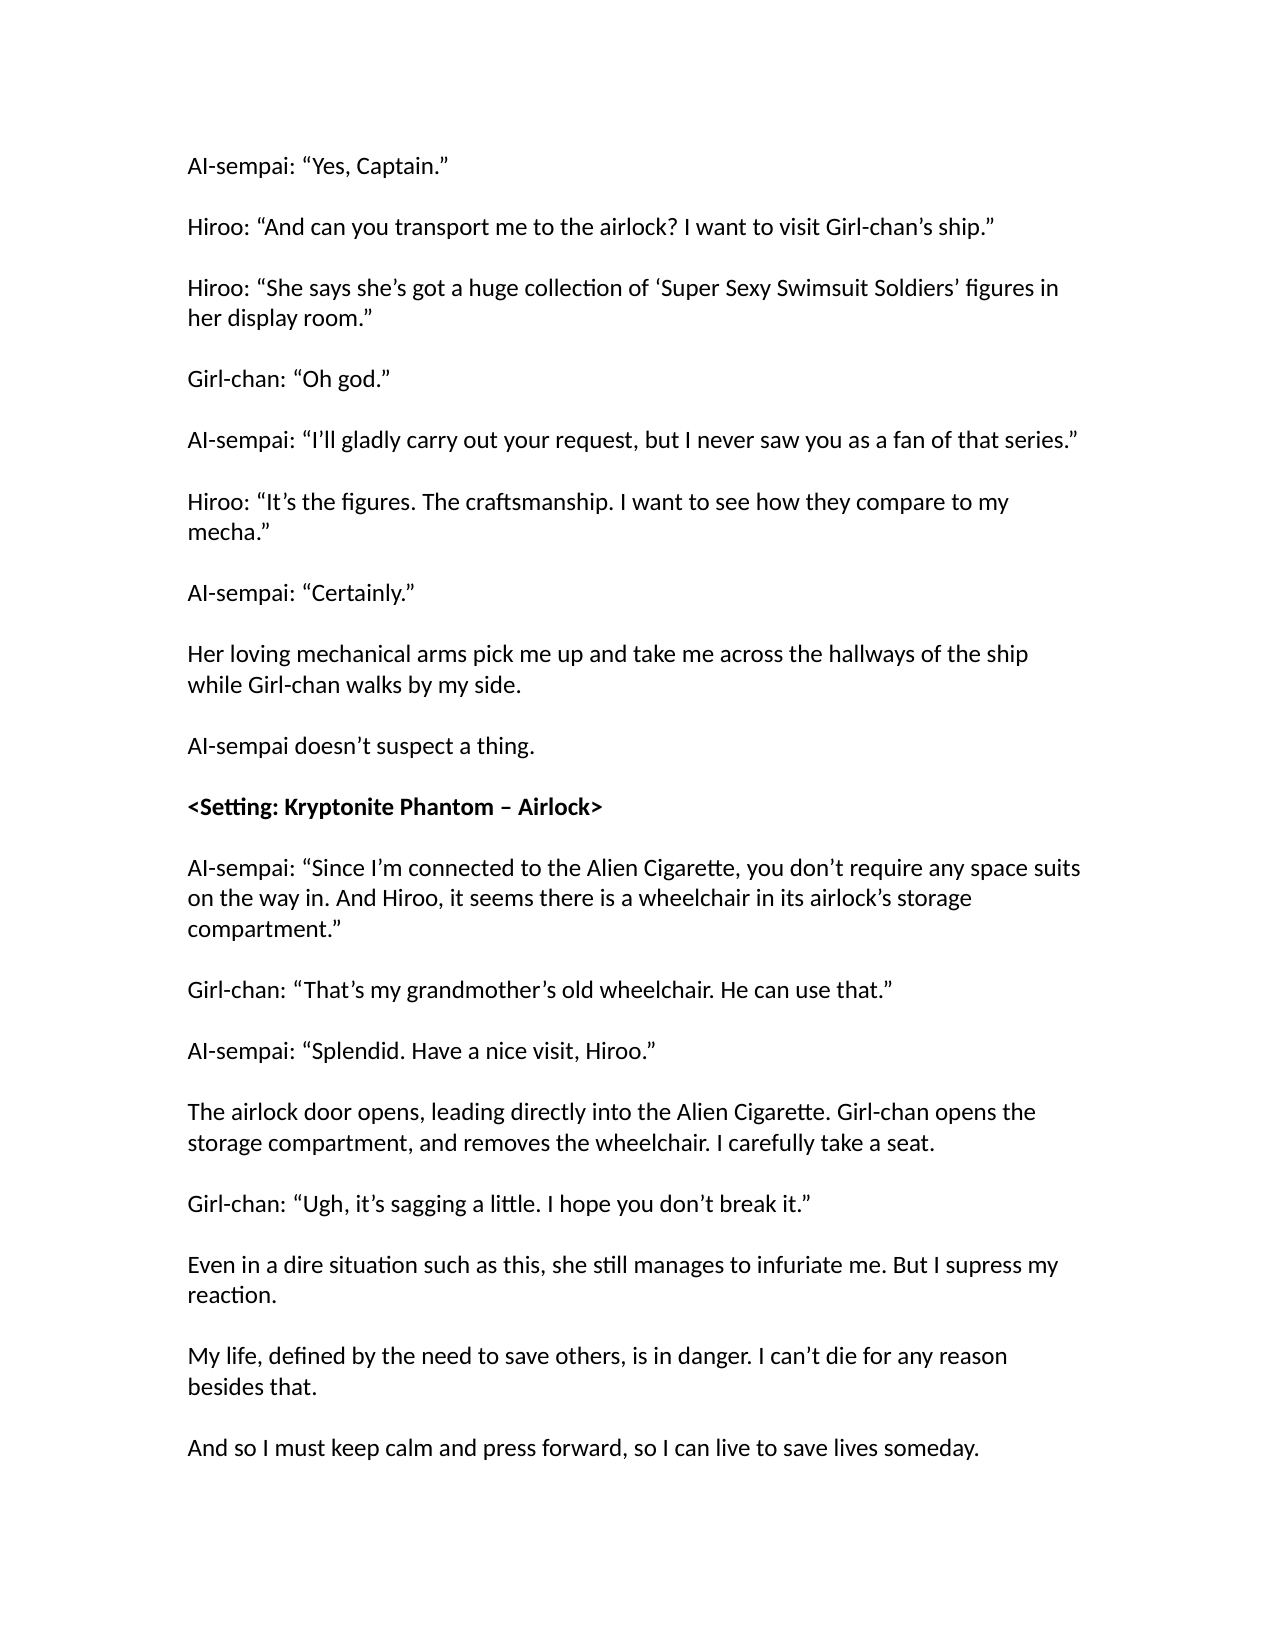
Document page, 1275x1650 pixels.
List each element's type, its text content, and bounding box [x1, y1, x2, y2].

text AI-sempai: “I’ll gladly carry out your request, but I never saw you as a fan of that series.” [187, 425, 1087, 455]
text Hiroo: “And can you transport me to the airlock? I want to visit Girl-chan’s ship.” [187, 211, 1087, 242]
text AI-sempai: “Since I’m connected to the Alien Cigarette, you don’t require any space suits on the way in. And Hiroo, it seems there is a wheelchair in its airlock’s storage compartment.” [187, 852, 1087, 943]
text Girl-chan: “Oh god.” [187, 364, 1087, 394]
text AI-sempai: “Yes, Captain.” [187, 150, 1087, 181]
text Her loving mechanical arms pick me up and take me across the hallways of the ship while Girl-chan walks by my side. [187, 638, 1087, 699]
text <Setting: Kryptonite Phantom – Airlock> [187, 791, 1087, 821]
text My life, defined by the need to save others, is in danger. I can’t die for any reason besides that. [187, 1340, 1087, 1401]
text AI-sempai: “Certainly.” [187, 577, 1087, 608]
text Even in a dire situation such as this, she still manages to infuriate me. But I supress my reaction. [187, 1249, 1087, 1310]
text Hiroo: “She says she’s got a huge collection of ‘Super Sexy Swimsuit Soldiers’ figures in her display room.” [187, 272, 1087, 333]
text Hiroo: “It’s the figures. The craftsmanship. I want to see how they compare to my mecha.” [187, 486, 1087, 547]
text And so I must keep calm and press forward, so I can live to save lives someday. [187, 1432, 1087, 1462]
text The airlock door opens, leading directly into the Alien Cigarette. Girl-chan opens the storage compartment, and removes the wheelchair. I carefully take a seat. [187, 1096, 1087, 1157]
text AI-sempai doesn’t suspect a thing. [187, 730, 1087, 760]
text Girl-chan: “That’s my grandmother’s old wheelchair. He can use that.” [187, 974, 1087, 1004]
text Girl-chan: “Ugh, it’s sagging a little. I hope you don’t break it.” [187, 1188, 1087, 1218]
text AI-sempai: “Splendid. Have a nice visit, Hiroo.” [187, 1035, 1087, 1066]
